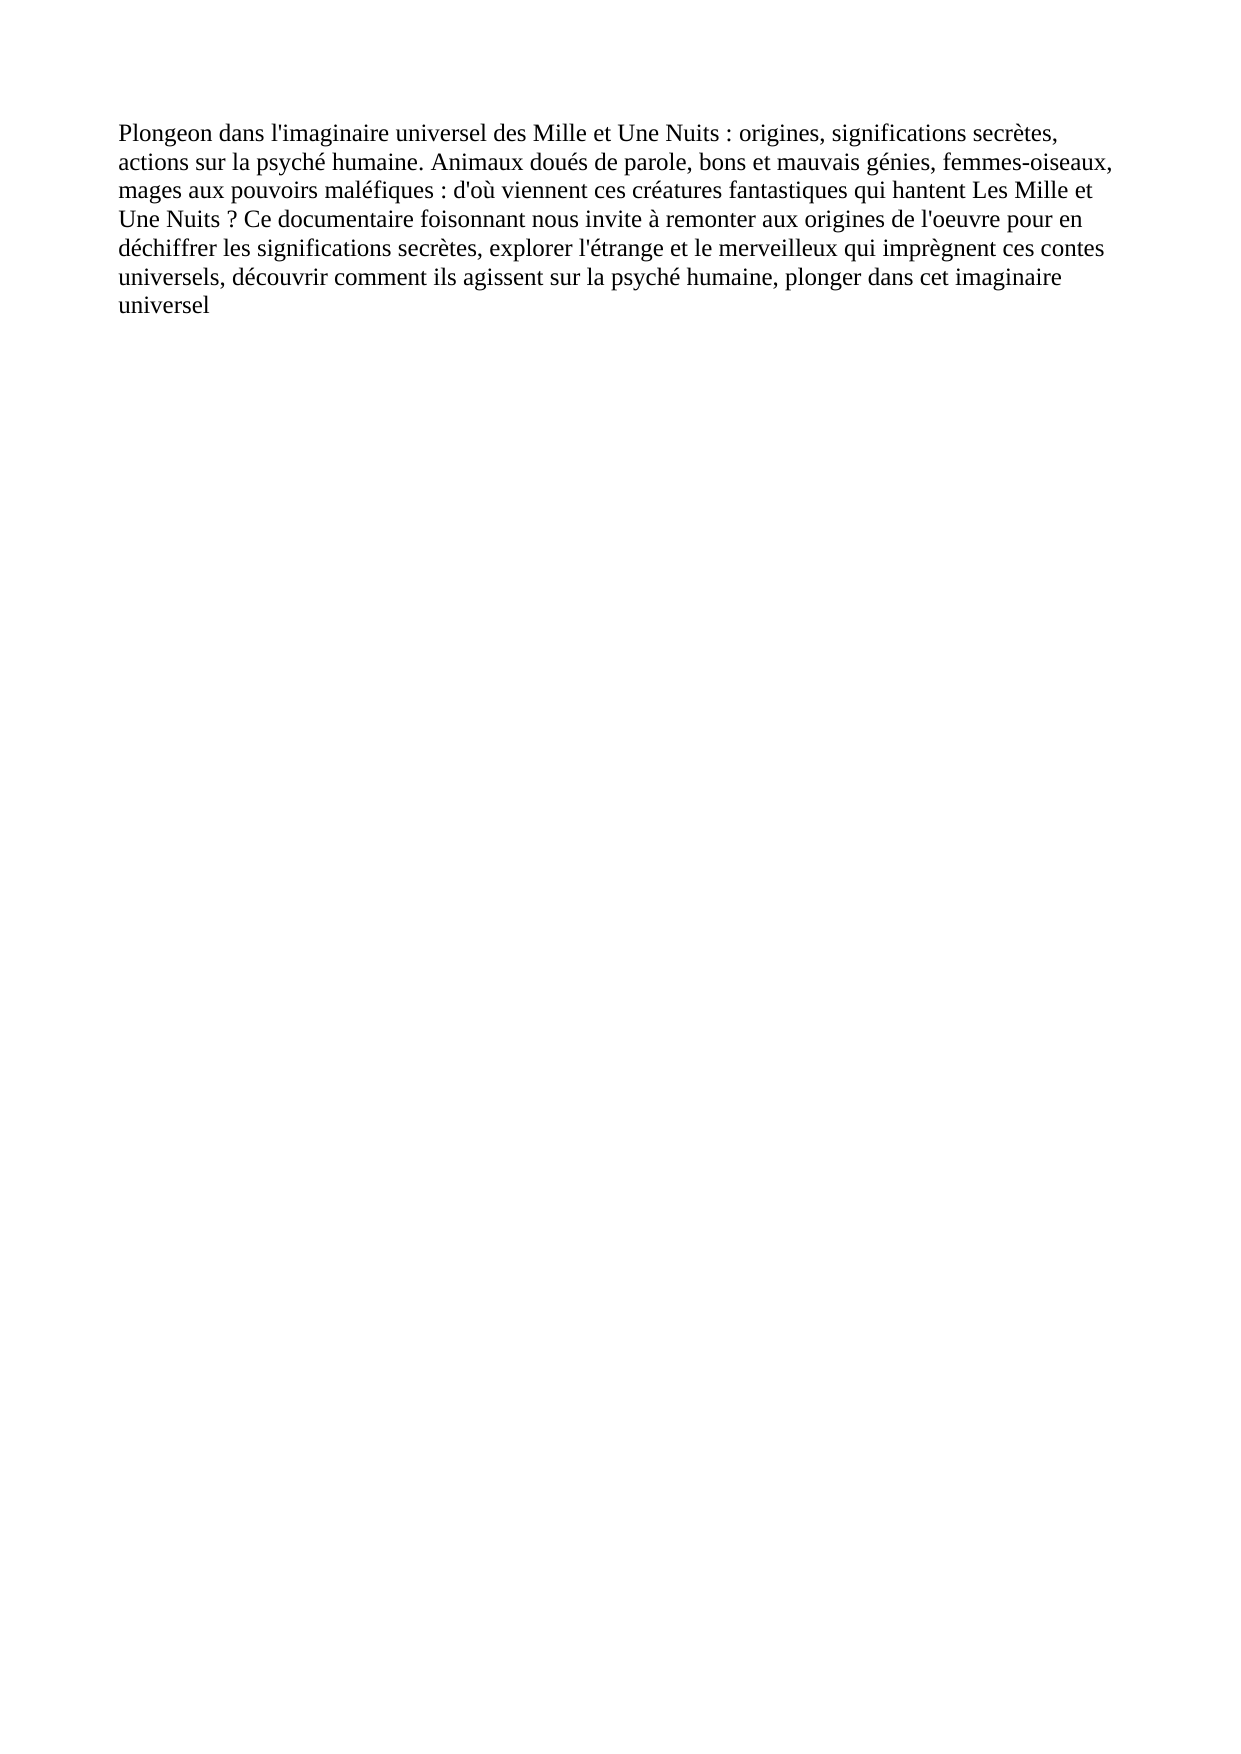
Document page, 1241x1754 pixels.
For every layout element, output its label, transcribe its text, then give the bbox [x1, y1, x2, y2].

text Plongeon dans l'imaginaire universel des Mille et Une Nuits : origines, significations secrètes, actions sur la psyché humaine. Animaux doués de parole, bons et mauvais génies, femmes-oiseaux, mages aux pouvoirs maléfiques : d'où viennent ces créatures fantastiques qui hantent Les Mille et Une Nuits ? Ce documentaire foisonnant nous invite à remonter aux origines de l'oeuvre pour en déchiffrer les significations secrètes, explorer l'étrange et le merveilleux qui imprègnent ces contes universels, découvrir comment ils agissent sur la psyché humaine, plonger dans cet imaginaire universel [118, 118, 1122, 319]
